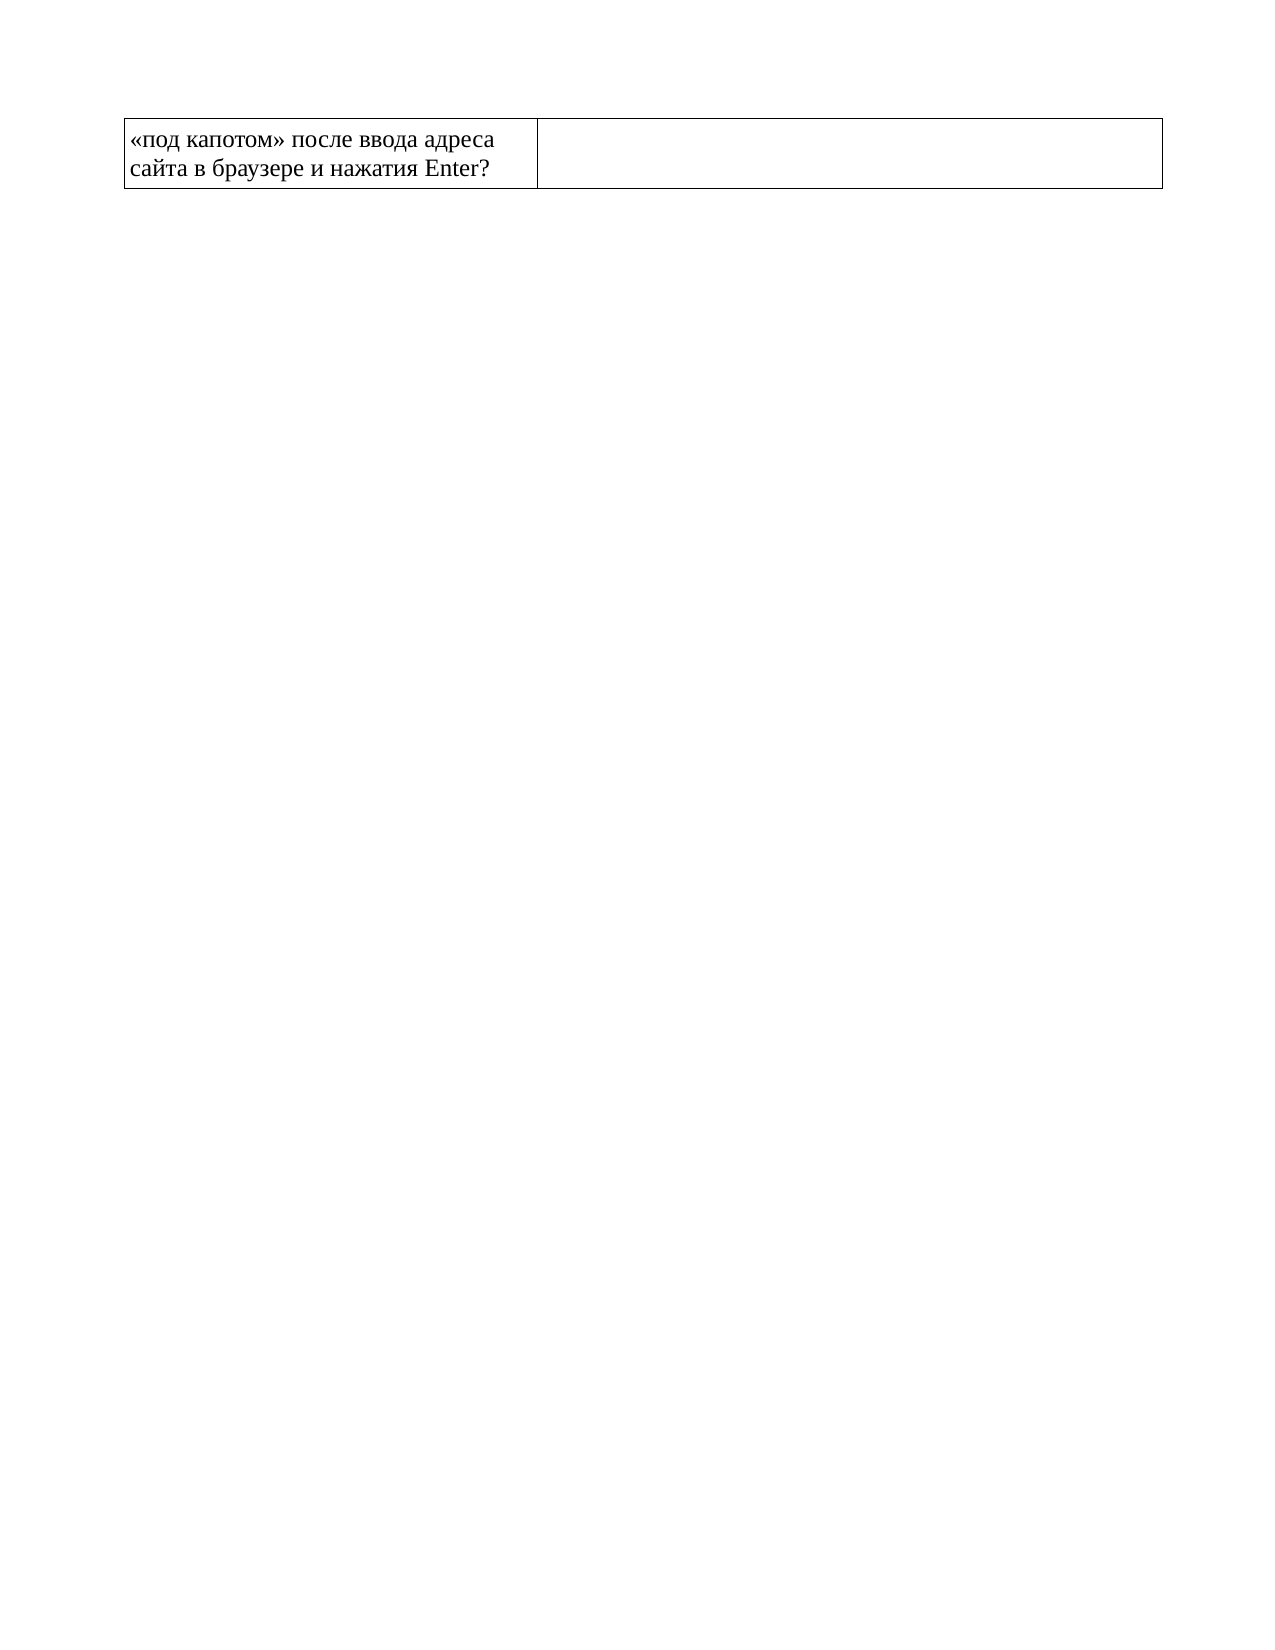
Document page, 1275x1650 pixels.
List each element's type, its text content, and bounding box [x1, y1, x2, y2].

table_cell «под капотом» после ввода адреса сайта в браузере и нажатия Enter? [125, 119, 537, 188]
table_cell - [538, 119, 1162, 188]
